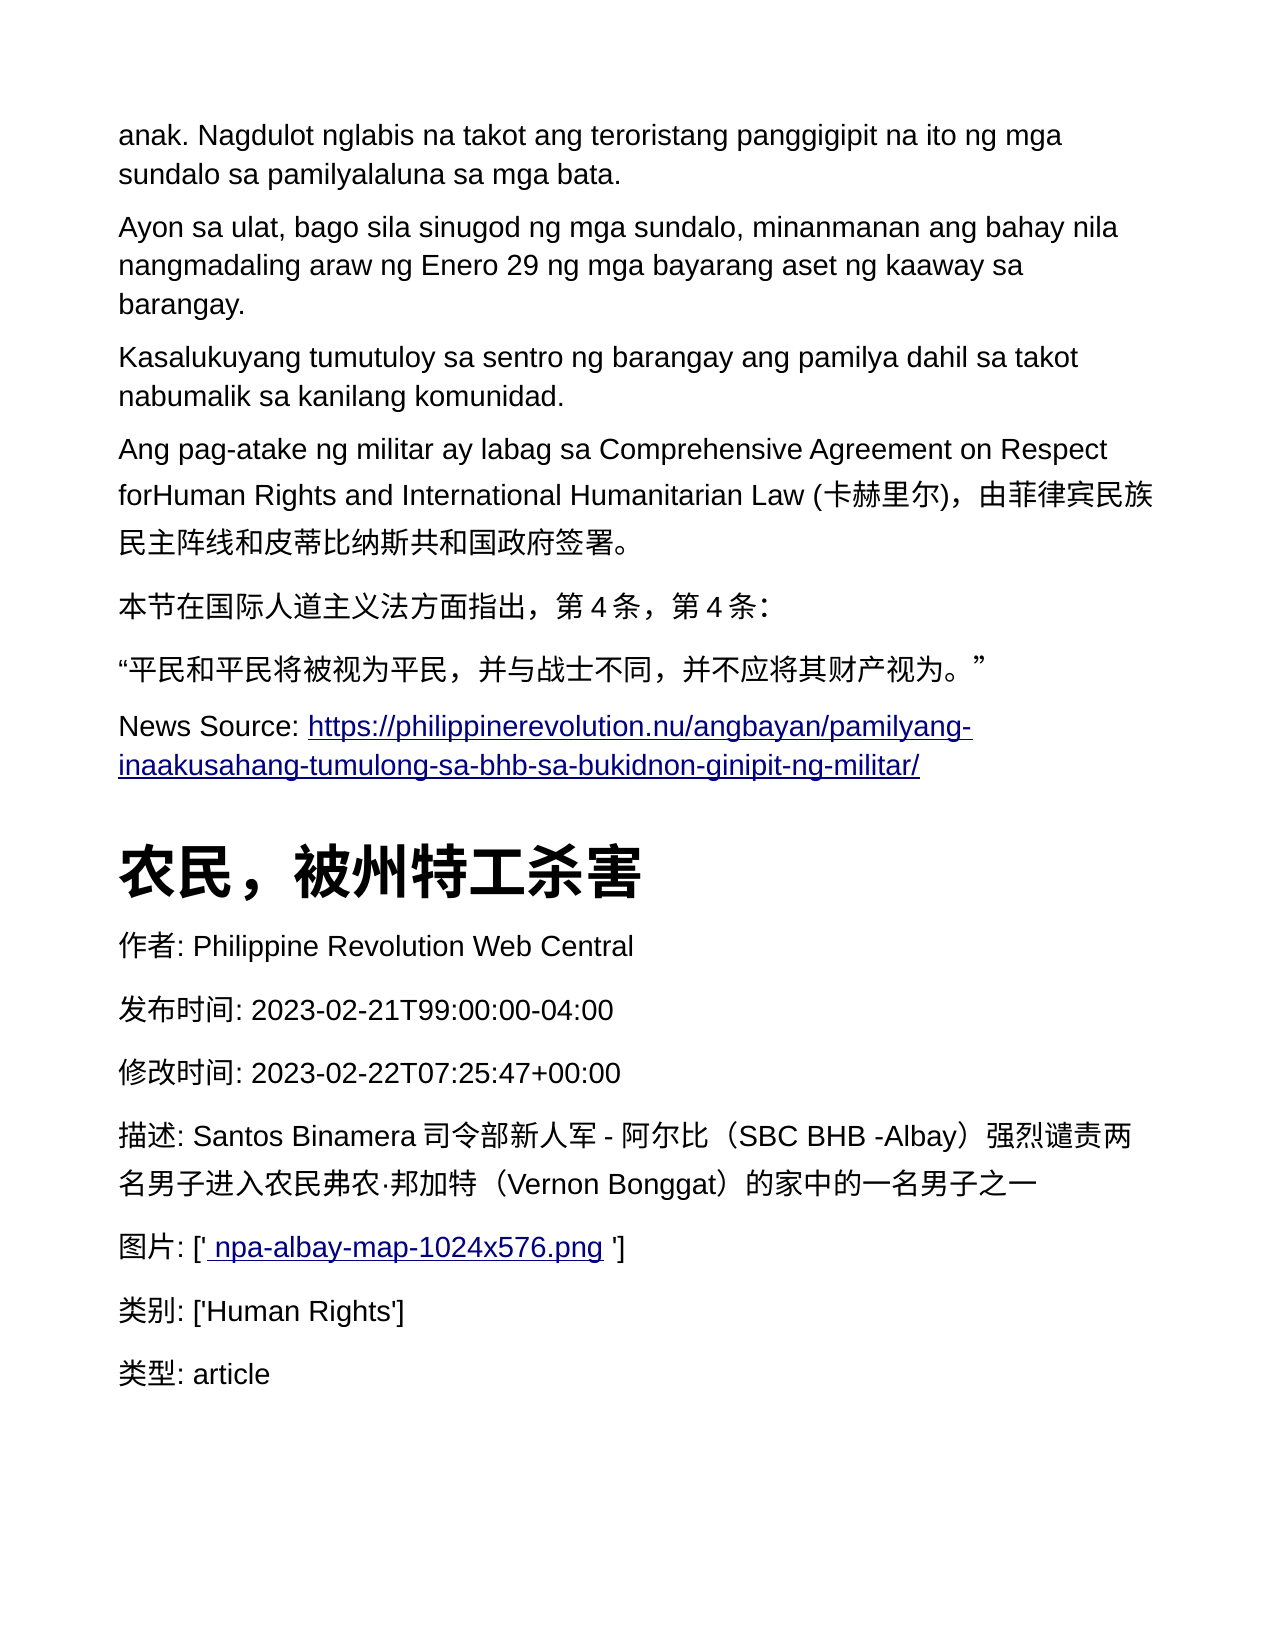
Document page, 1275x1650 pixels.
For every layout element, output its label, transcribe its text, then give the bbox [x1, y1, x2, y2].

text anak. Nagdulot nglabis na takot ang teroristang panggigipit na ito ng mga sundalo sa pamilyalaluna sa mga bata. [118, 118, 1157, 190]
text 发布时间: 2023-02-21T99:00:00-04:00 [118, 986, 1157, 1028]
text 类别: ['Human Rights'] [118, 1287, 1157, 1329]
text Kasalukuyang tumutuloy sa sentro ng barangay ang pamilya dahil sa takot nabumalik sa kanilang komunidad. [118, 340, 1157, 412]
subtitle 农民，被州特工杀害 [118, 826, 1157, 911]
text Ang pag-atake ng militar ay labag sa Comprehensive Agreement on Respect forHuman Rights and International Humanitarian Law (卡赫里尔)，由菲律宾民族民主阵线和皮蒂比纳斯共和国政府签署。 [118, 432, 1157, 562]
text 作者: Philippine Revolution Web Central [118, 923, 1157, 965]
text “平民和平民将被视为平民，并与战士不同，并不应将其财产视为。” [118, 646, 1157, 688]
text Ayon sa ulat, bago sila sinugod ng mga sundalo, minanmanan ang bahay nila nangmadaling araw ng Enero 29 ng mga bayarang aset ng kaaway sa barangay. [118, 210, 1157, 320]
text 图片: [' npa-albay-map-1024x576.png '] [118, 1224, 1157, 1266]
text 描述: Santos Binamera司令部新人军 - 阿尔比（SBC BHB -Albay）强烈谴责两名男子进入农民弗农·邦加特（Vernon Bonggat）的家中的一名男子之一 [118, 1112, 1157, 1203]
text News Source: https://philippinerevolution.nu/angbayan/pamilyang-inaakusahang-tumulong-sa-bhb-sa-bukidnon-ginipit-ng-militar/ [118, 709, 1157, 781]
text 本节在国际人道主义法方面指出，第4条，第4条： [118, 583, 1157, 625]
text 修改时间: 2023-02-22T07:25:47+00:00 [118, 1049, 1157, 1092]
text 类型: article [118, 1350, 1157, 1393]
